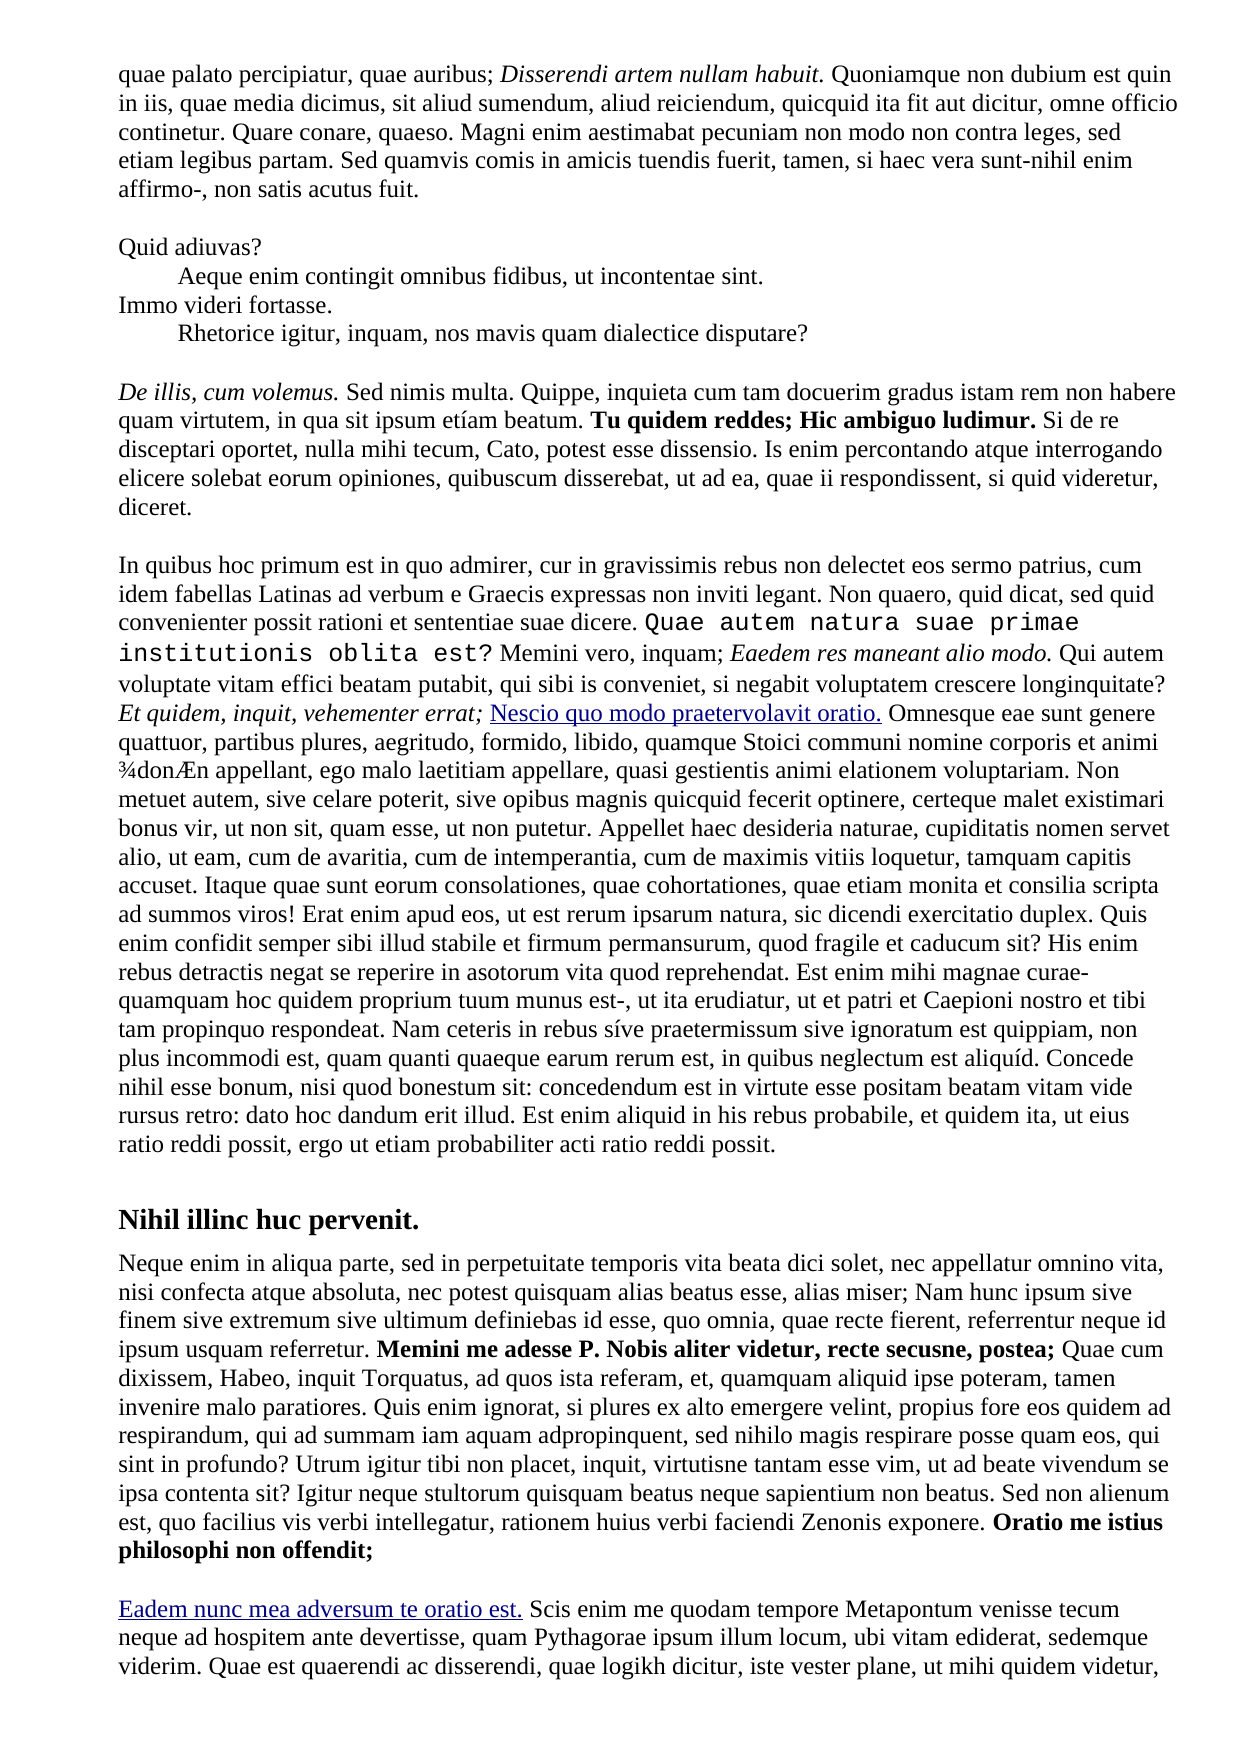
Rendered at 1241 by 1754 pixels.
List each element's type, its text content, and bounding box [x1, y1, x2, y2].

text quae palato percipiatur, quae auribus; Disserendi artem nullam habuit. Quoniamque non dubium est quin in iis, quae media dicimus, sit aliud sumendum, aliud reiciendum, quicquid ita fit aut dicitur, omne officio continetur. Quare conare, quaeso. Magni enim aestimabat pecuniam non modo non contra leges, sed etiam legibus partam. Sed quamvis comis in amicis tuendis fuerit, tamen, si haec vera sunt-nihil enim affirmo-, non satis acutus fuit. [118, 59, 1181, 203]
list Immo videri fortasse. [118, 290, 1181, 318]
text Neque enim in aliqua parte, sed in perpetuitate temporis vita beata dici solet, nec appellatur omnino vita, nisi confecta atque absoluta, nec potest quisquam alias beatus esse, alias miser; Nam hunc ipsum sive finem sive extremum sive ultimum definiebas id esse, quo omnia, quae recte fierent, referrentur neque id ipsum usquam referretur. Memini me adesse P. Nobis aliter videtur, recte secusne, postea; Quae cum dixissem, Habeo, inquit Torquatus, ad quos ista referam, et, quamquam aliquid ipse poteram, tamen invenire malo paratiores. Quis enim ignorat, si plures ex alto emergere velint, propius fore eos quidem ad respirandum, qui ad summam iam aquam adpropinquent, sed nihilo magis respirare posse quam eos, qui sint in profundo? Utrum igitur tibi non placet, inquit, virtutisne tantam esse vim, ut ad beate vivendum se ipsa contenta sit? Igitur neque stultorum quisquam beatus neque sapientium non beatus. Sed non alienum est, quo facilius vis verbi intellegatur, rationem huius verbi faciendi Zenonis exponere. Oratio me istius philosophi non offendit; [118, 1248, 1181, 1564]
list Quid adiuvas? [118, 232, 1181, 261]
text Eadem nunc mea adversum te oratio est. Scis enim me quodam tempore Metapontum venisse tecum neque ad hospitem ante devertisse, quam Pythagorae ipsum illum locum, ubi vitam ediderat, sedemque viderim. Quae est quaerendi ac disserendi, quae logikh dicitur, iste vester plane, ut mihi quidem videtur, [118, 1594, 1181, 1680]
text In quibus hoc primum est in quo admirer, cur in gravissimis rebus non delectet eos sermo patrius, cum idem fabellas Latinas ad verbum e Graecis expressas non inviti legant. Non quaero, quid dicat, sed quid convenienter possit rationi et sententiae suae dicere. Quae autem natura suae primae institutionis oblita est? Memini vero, inquam; Eaedem res maneant alio modo. Qui autem voluptate vitam effici beatam putabit, qui sibi is conveniet, si negabit voluptatem crescere longinquitate? Et quidem, inquit, vehementer errat; Nescio quo modo praetervolavit oratio. Omnesque eae sunt genere quattuor, partibus plures, aegritudo, formido, libido, quamque Stoici communi nomine corporis et animi ¾donÆn appellant, ego malo laetitiam appellare, quasi gestientis animi elationem voluptariam. Non metuet autem, sive celare poterit, sive opibus magnis quicquid fecerit optinere, certeque malet existimari bonus vir, ut non sit, quam esse, ut non putetur. Appellet haec desideria naturae, cupiditatis nomen servet alio, ut eam, cum de avaritia, cum de intemperantia, cum de maximis vitiis loquetur, tamquam capitis accuset. Itaque quae sunt eorum consolationes, quae cohortationes, quae etiam monita et consilia scripta ad summos viros! Erat enim apud eos, ut est rerum ipsarum natura, sic dicendi exercitatio duplex. Quis enim confidit semper sibi illud stabile et firmum permansurum, quod fragile et caducum sit? His enim rebus detractis negat se reperire in asotorum vita quod reprehendat. Est enim mihi magnae curae-quamquam hoc quidem proprium tuum munus est-, ut ita erudiatur, ut et patri et Caepioni nostro et tibi tam propinquo respondeat. Nam ceteris in rebus síve praetermissum sive ignoratum est quippiam, non plus incommodi est, quam quanti quaeque earum rerum est, in quibus neglectum est aliquíd. Concede nihil esse bonum, nisi quod bonestum sit: concedendum est in virtute esse positam beatam vitam vide rursus retro: dato hoc dandum erit illud. Est enim aliquid in his rebus probabile, et quidem ita, ut eius ratio reddi possit, ergo ut etiam probabiliter acti ratio reddi possit. [118, 550, 1181, 1158]
subtitle Nihil illinc huc pervenit. [118, 1202, 1181, 1236]
list Rhetorice igitur, inquam, nos mavis quam dialectice disputare? [177, 318, 1181, 347]
list Aeque enim contingit omnibus fidibus, ut incontentae sint. [177, 261, 1181, 290]
text De illis, cum volemus. Sed nimis multa. Quippe, inquieta cum tam docuerim gradus istam rem non habere quam virtutem, in qua sit ipsum etíam beatum. Tu quidem reddes; Hic ambiguo ludimur. Si de re disceptari oportet, nulla mihi tecum, Cato, potest esse dissensio. Is enim percontando atque interrogando elicere solebat eorum opiniones, quibuscum disserebat, ut ad ea, quae ii respondissent, si quid videretur, diceret. [118, 377, 1181, 521]
